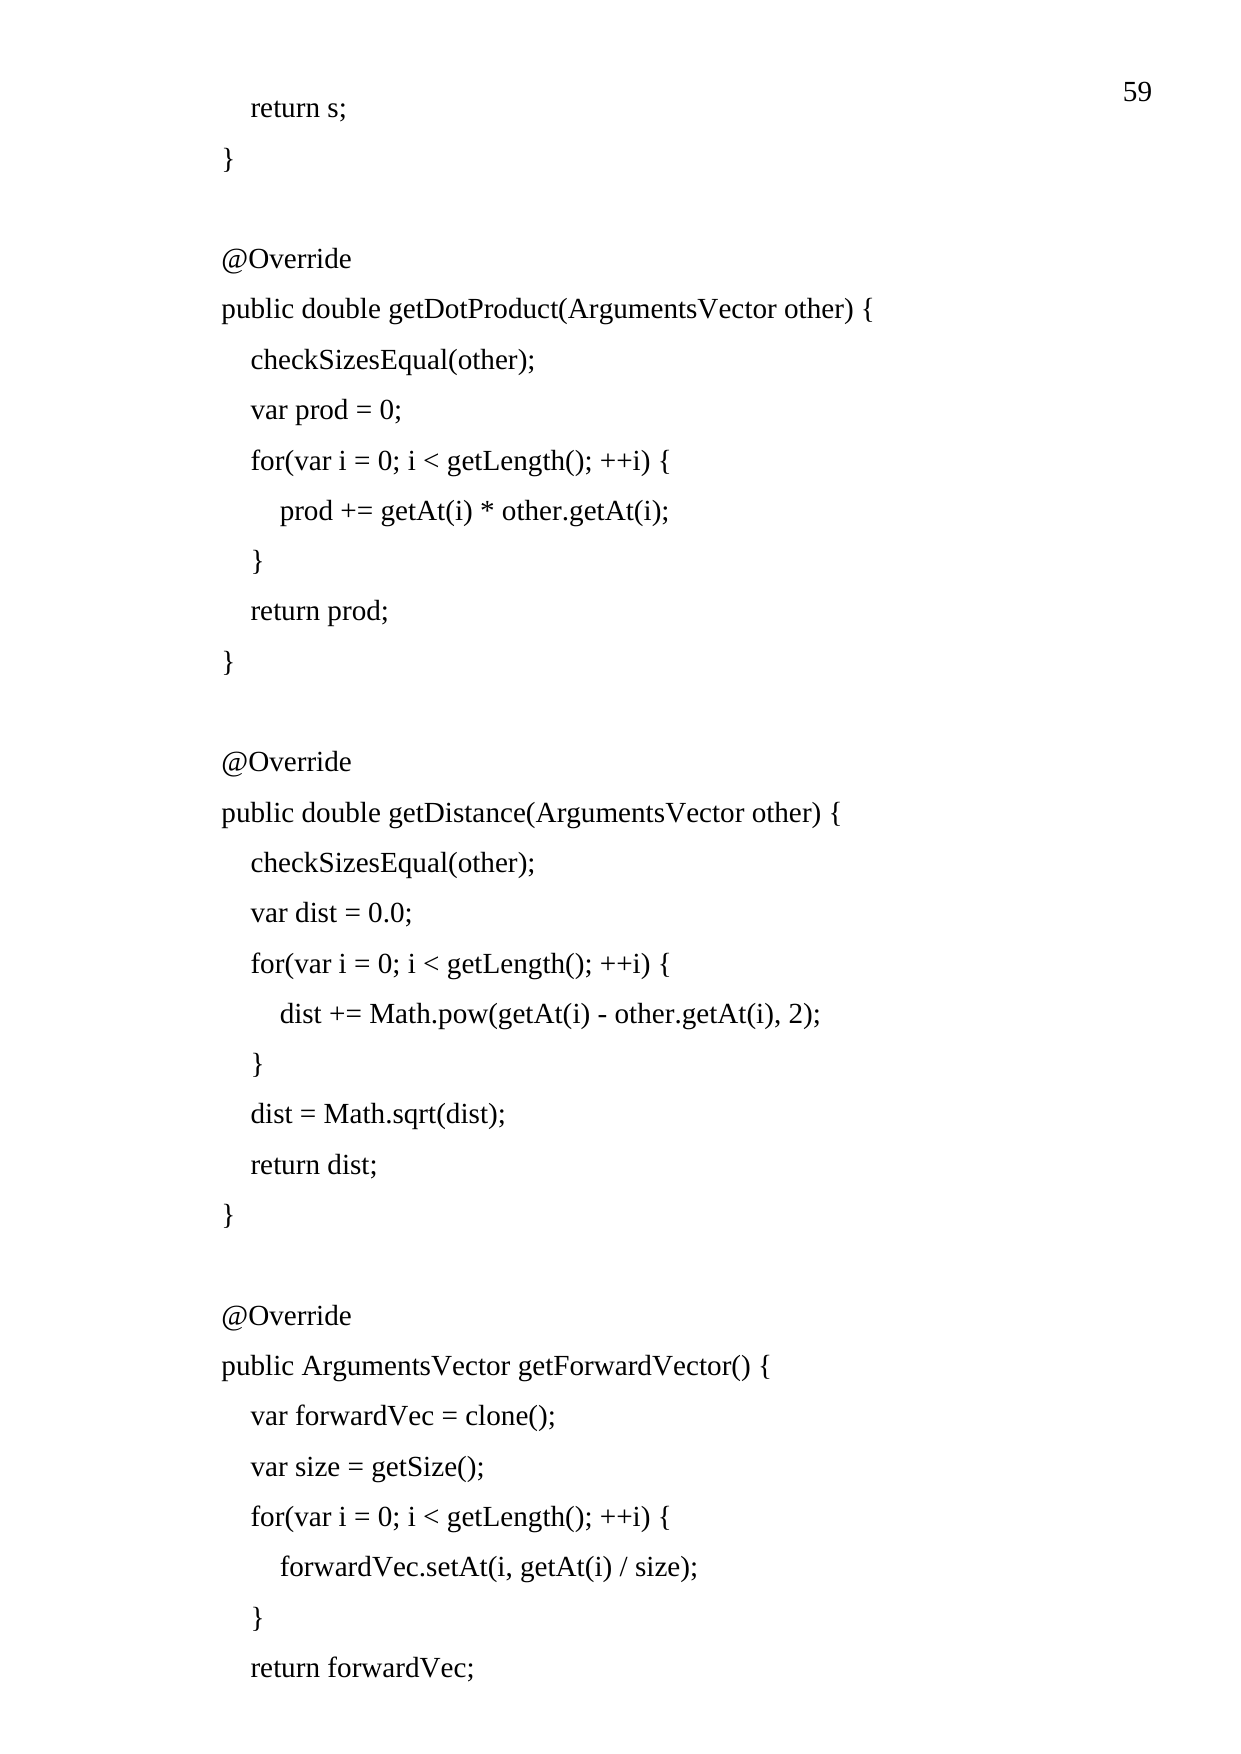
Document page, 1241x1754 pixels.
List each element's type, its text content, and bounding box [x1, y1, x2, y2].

text for(var i = 0; i < getLength(); ++i) { [118, 946, 1122, 979]
text forwardVec.setAt(i, getAt(i) / size); [118, 1549, 1122, 1583]
text } [118, 543, 1122, 577]
text var forwardVec = clone(); [118, 1398, 1122, 1432]
text for(var i = 0; i < getLength(); ++i) { [118, 1499, 1122, 1533]
text dist = Math.sqrt(dist); [118, 1097, 1122, 1130]
text prod += getAt(i) * other.getAt(i); [118, 493, 1122, 526]
text return s; [118, 90, 1122, 124]
text } [118, 141, 1122, 174]
text public double getDistance(ArgumentsVector other) { [118, 795, 1122, 828]
text checkSizesEqual(other); [118, 845, 1122, 879]
text } [118, 1600, 1122, 1633]
text var dist = 0.0; [118, 895, 1122, 929]
text var prod = 0; [118, 392, 1122, 426]
text var size = getSize(); [118, 1449, 1122, 1482]
text @Override [118, 1298, 1122, 1331]
text public ArgumentsVector getForwardVector() { [118, 1348, 1122, 1382]
text @Override [118, 744, 1122, 778]
text return prod; [118, 593, 1122, 627]
text } [118, 644, 1122, 677]
text return dist; [118, 1147, 1122, 1181]
text public double getDotProduct(ArgumentsVector other) { [118, 292, 1122, 325]
text } [118, 1197, 1122, 1231]
text for(var i = 0; i < getLength(); ++i) { [118, 443, 1122, 476]
text checkSizesEqual(other); [118, 342, 1122, 376]
text return forwardVec; [118, 1650, 1122, 1684]
text } [118, 1046, 1122, 1080]
text @Override [118, 241, 1122, 275]
text dist += Math.pow(getAt(i) - other.getAt(i), 2); [118, 996, 1122, 1029]
